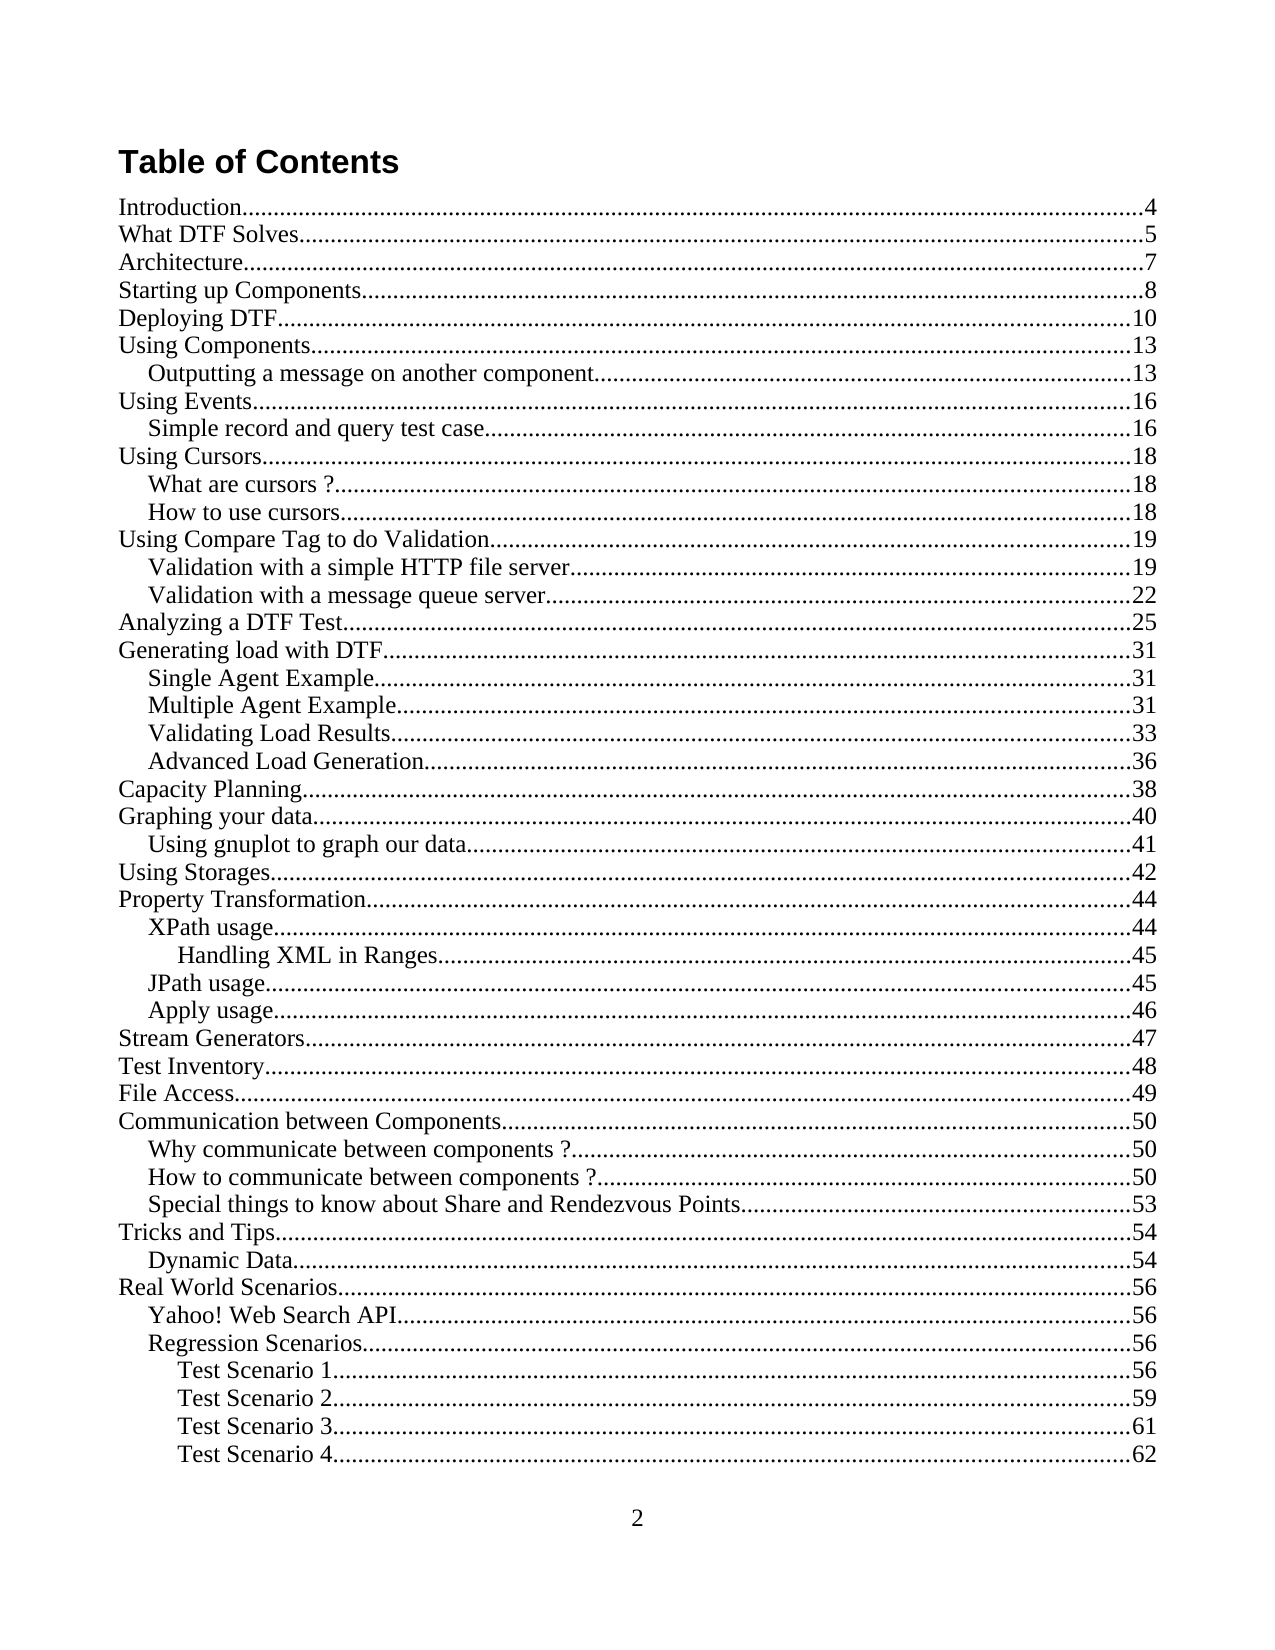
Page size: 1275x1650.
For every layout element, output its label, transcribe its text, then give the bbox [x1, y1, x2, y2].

text Regression Scenarios 56 [148, 1329, 1157, 1357]
text Test Scenario 2 59 [177, 1384, 1157, 1412]
text Handling XML in Ranges 45 [177, 941, 1157, 969]
text Yahoo! Web Search API 56 [148, 1301, 1157, 1329]
text Test Inventory 48 [118, 1052, 1157, 1079]
text Property Transformation 44 [118, 886, 1157, 913]
text JPath usage 45 [148, 969, 1157, 996]
text Special things to know about Share and Rendezvous Points 53 [148, 1190, 1157, 1218]
text What DTF Solves 5 [118, 221, 1157, 248]
text Using Components 13 [118, 331, 1157, 359]
text What are cursors ? 18 [148, 470, 1157, 498]
text Outputting a message on another component 13 [148, 359, 1157, 387]
text Analyzing a DTF Test 25 [118, 608, 1157, 636]
text Tricks and Tips 54 [118, 1218, 1157, 1246]
text Multiple Agent Example 31 [148, 692, 1157, 719]
text XPath usage 44 [148, 913, 1157, 941]
text Communication between Components 50 [118, 1107, 1157, 1135]
text Using gnuplot to graph our data 41 [148, 830, 1157, 858]
text Using Storages 42 [118, 858, 1157, 886]
text Validating Load Results 33 [148, 719, 1157, 747]
text Test Scenario 4 62 [177, 1440, 1157, 1467]
text Advanced Load Generation 36 [148, 747, 1157, 775]
text Dynamic Data 54 [148, 1246, 1157, 1273]
text Generating load with DTF 31 [118, 636, 1157, 664]
text Test Scenario 1 56 [177, 1357, 1157, 1384]
text Introduction 4 [118, 193, 1157, 221]
text Single Agent Example 31 [148, 664, 1157, 692]
text File Access 49 [118, 1079, 1157, 1107]
text Deploying DTF 10 [118, 304, 1157, 331]
text How to use cursors 18 [148, 498, 1157, 525]
text Real World Scenarios 56 [118, 1273, 1157, 1301]
text Stream Generators 47 [118, 1024, 1157, 1052]
text Validation with a simple HTTP file server 19 [148, 553, 1157, 581]
text Graphing your data 40 [118, 802, 1157, 830]
text Apply usage 46 [148, 996, 1157, 1024]
text Capacity Planning 38 [118, 775, 1157, 802]
text Using Events 16 [118, 387, 1157, 414]
subtitle Table of Contents [118, 143, 1157, 180]
text Using Compare Tag to do Validation 19 [118, 525, 1157, 553]
text Simple record and query test case 16 [148, 414, 1157, 442]
text Validation with a message queue server 22 [148, 581, 1157, 608]
text Why communicate between components ? 50 [148, 1135, 1157, 1163]
text How to communicate between components ? 50 [148, 1163, 1157, 1190]
text Using Cursors 18 [118, 442, 1157, 470]
text Test Scenario 3 61 [177, 1412, 1157, 1440]
text Architecture 7 [118, 248, 1157, 276]
text Starting up Components 8 [118, 276, 1157, 304]
